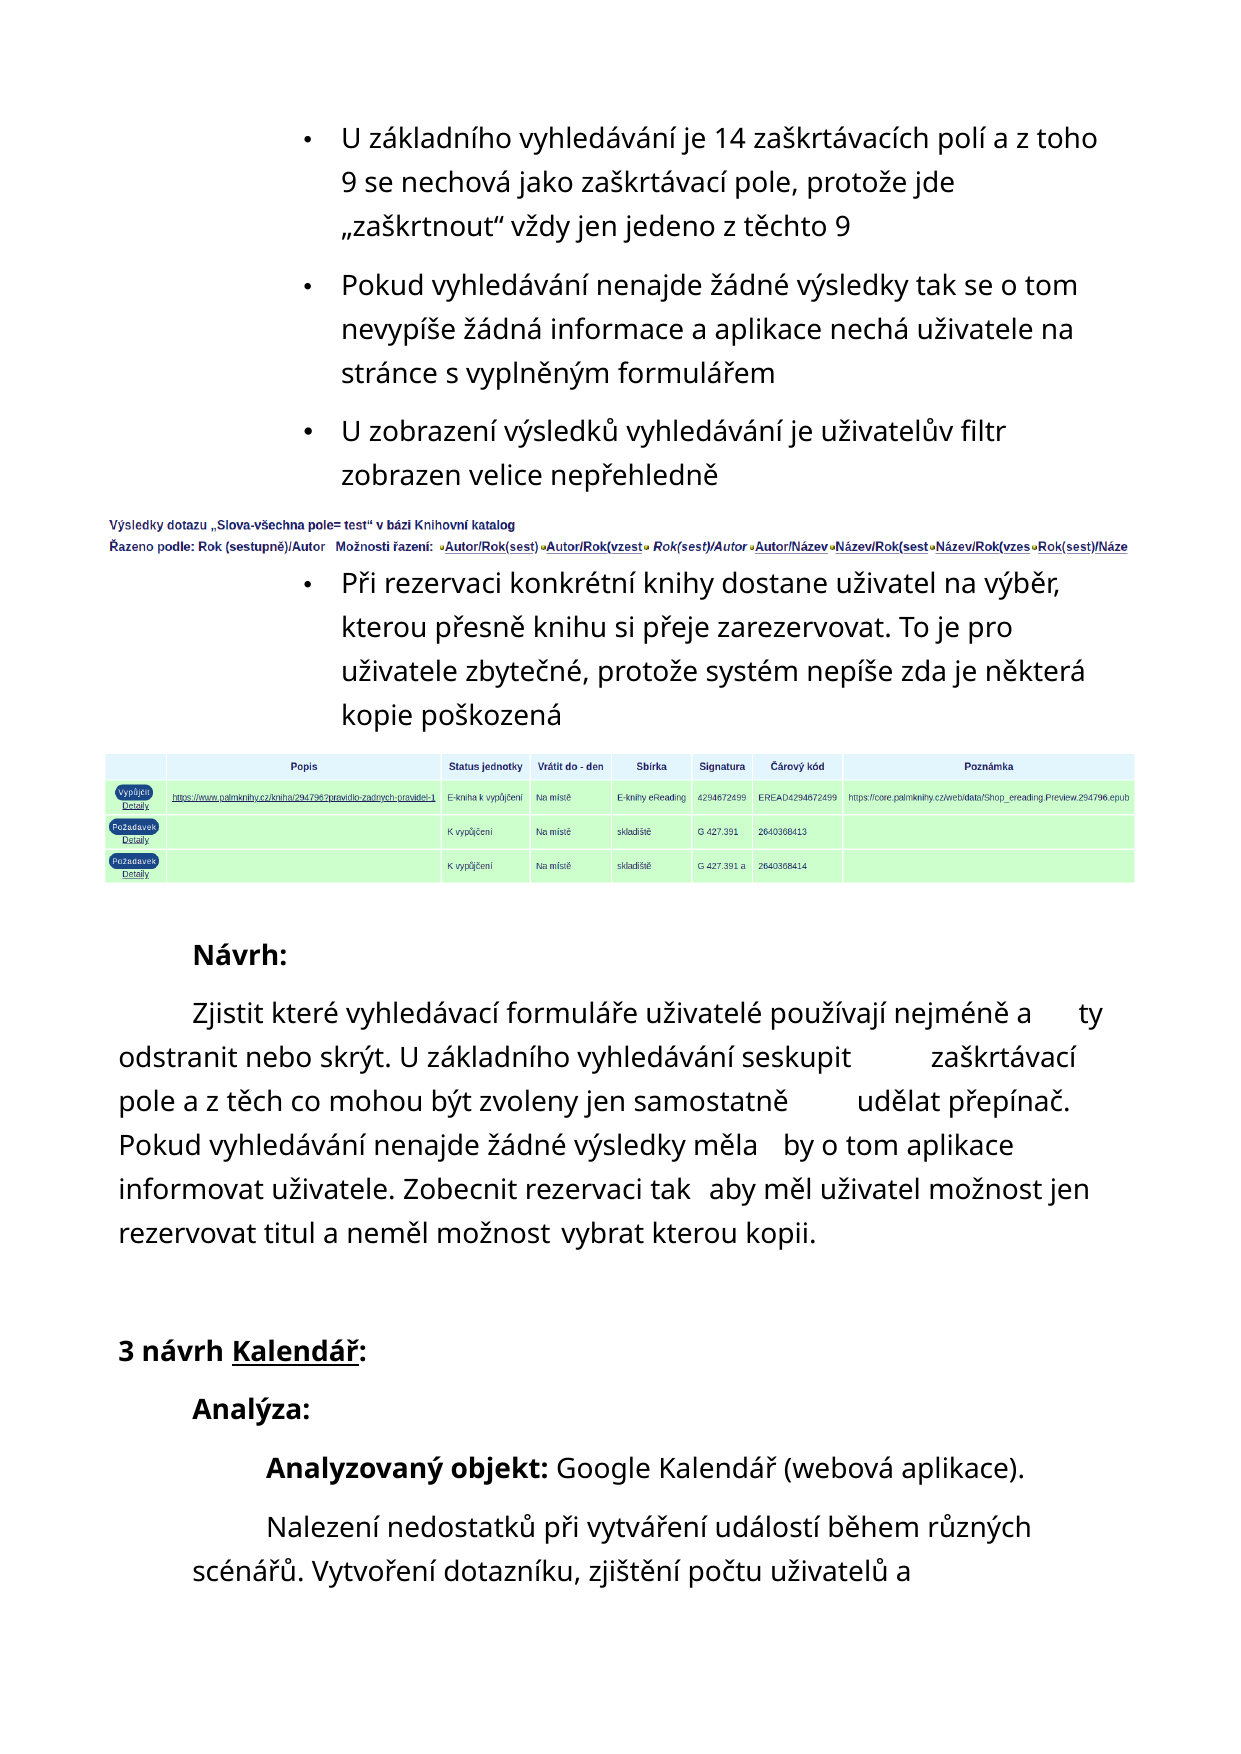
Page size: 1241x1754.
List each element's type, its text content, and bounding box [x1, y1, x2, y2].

list Pokud vyhledávání nenajde žádné výsledky tak se o tom nevypíše žádná informace a aplikace nechá uživatele na stránce s vyplněným formulářem [303, 265, 1122, 391]
text Zjistit které vyhledávací formuláře uživatelé používají nejméně a ty odstranit nebo skrýt. U základního vyhledávání seskupit zaškrtávací pole a z těch co mohou být zvoleny jen samostatně udělat přepínač. Pokud vyhledávání nenajde žádné výsledky měla by o tom aplikace informovat uživatele. Zobecnit rezervaci tak aby měl uživatel možnost jen rezervovat titul a neměl možnost vybrat kterou kopii. [118, 993, 1122, 1252]
text Analyzovaný objekt: Google Kalendář (webová aplikace). [118, 1448, 1122, 1487]
text Nalezení nedostatků při vytváření událostí během různých scénářů. Vytvoření dotazníku, zjištění počtu uživatelů a [118, 1507, 1122, 1589]
picture [105, 514, 1135, 558]
text Návrh: [118, 935, 1122, 973]
list U zobrazení výsledků vyhledávání je uživatelův filtr zobrazen velice nepřehledně [303, 412, 1122, 494]
text Analýza: [118, 1390, 1122, 1428]
list Při rezervaci konkrétní knihy dostane uživatel na výběr, kterou přesně knihu si přeje zarezervovat. To je pro uživatele zbytečné, protože systém nepíše zda je některá kopie poškozená [303, 558, 1122, 733]
picture [105, 753, 1135, 883]
list U základního vyhledávání je 14 zaškrtávacích polí a z toho 9 se nechová jako zaškrtávací pole, protože jde „zaškrtnout“ vždy jen jedeno z těchto 9 [303, 118, 1122, 244]
text 3 návrh Kalendář: [118, 1331, 1122, 1369]
